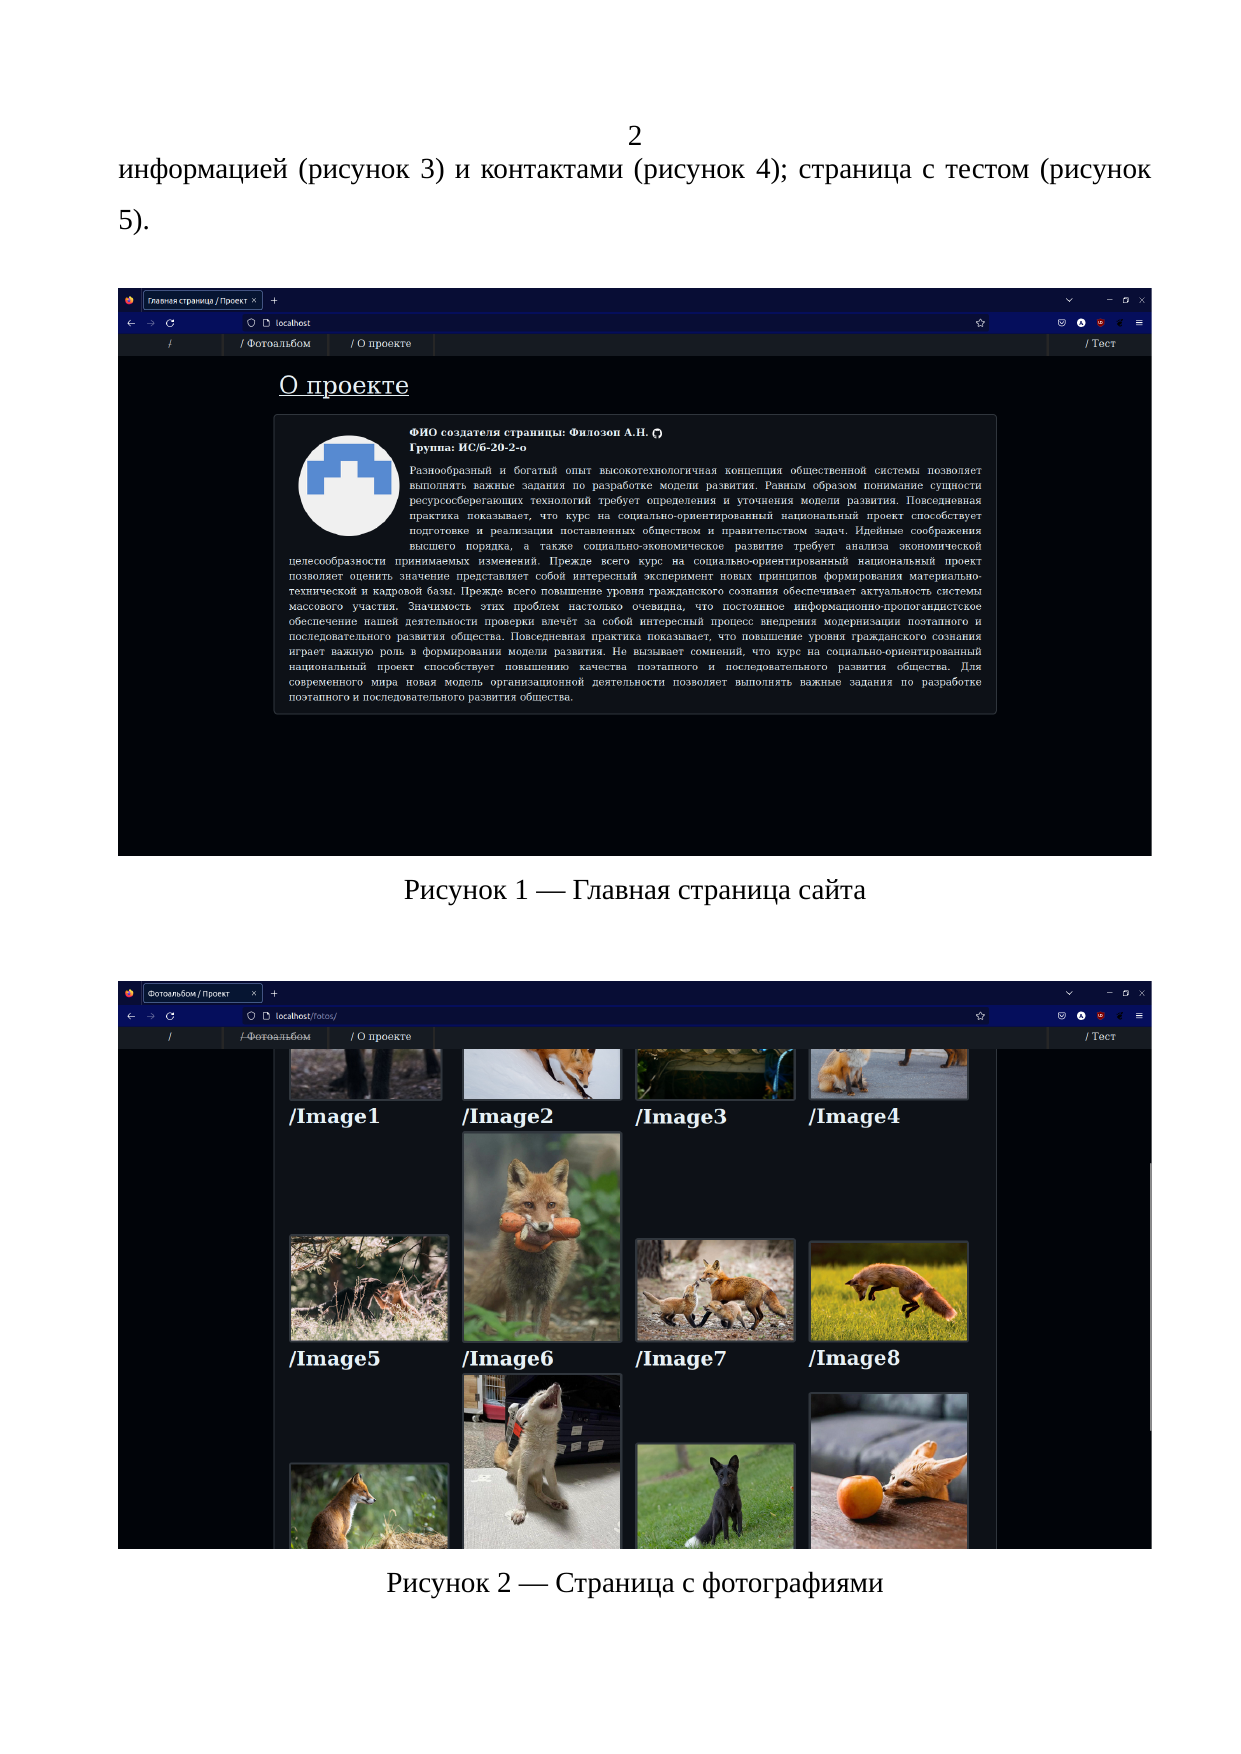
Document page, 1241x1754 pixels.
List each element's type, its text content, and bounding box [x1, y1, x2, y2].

picture [118, 288, 1152, 856]
text Рисунок 1 — Главная страница сайта [118, 856, 1152, 905]
text информацией (рисунок 3) и контактами (рисунок 4); страница с тестом (рисунок 5). [118, 152, 1152, 236]
text Рисунок 2 — Страница с фотографиями [118, 1549, 1152, 1599]
picture [118, 981, 1152, 1549]
